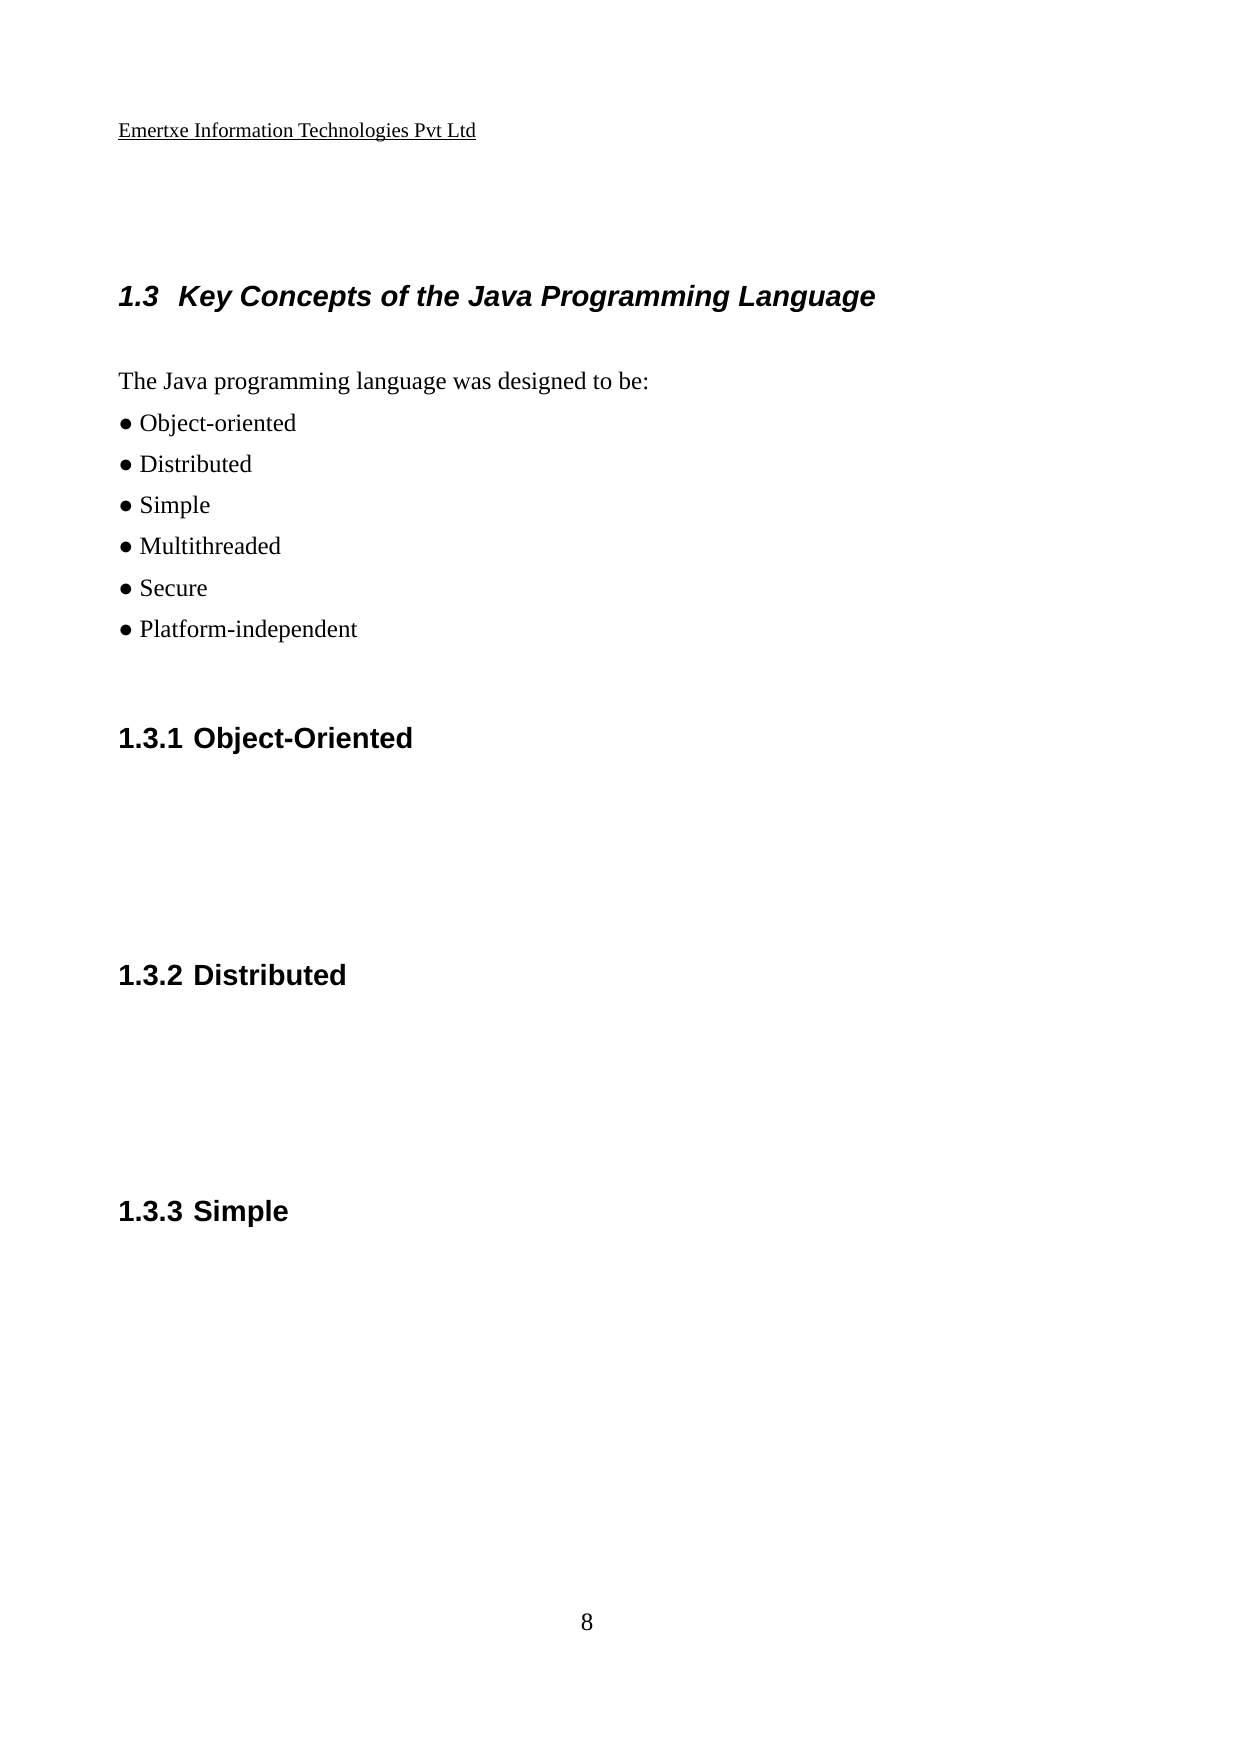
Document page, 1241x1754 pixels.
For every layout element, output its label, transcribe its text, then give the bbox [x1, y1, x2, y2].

subtitle Simple [118, 1193, 1122, 1227]
subtitle Distributed [118, 957, 1122, 991]
text ● Object-oriented [118, 408, 1122, 436]
subtitle Object-Oriented [118, 721, 1122, 755]
text ● Platform-independent [118, 614, 1122, 643]
text ● Simple [118, 490, 1122, 519]
subtitle Key Concepts of the Java Programming Language [118, 279, 1122, 313]
text ● Distributed [118, 449, 1122, 478]
text ● Multithreaded [118, 531, 1122, 560]
text The Java programming language was designed to be: [118, 366, 1122, 395]
text ● Secure [118, 573, 1122, 601]
